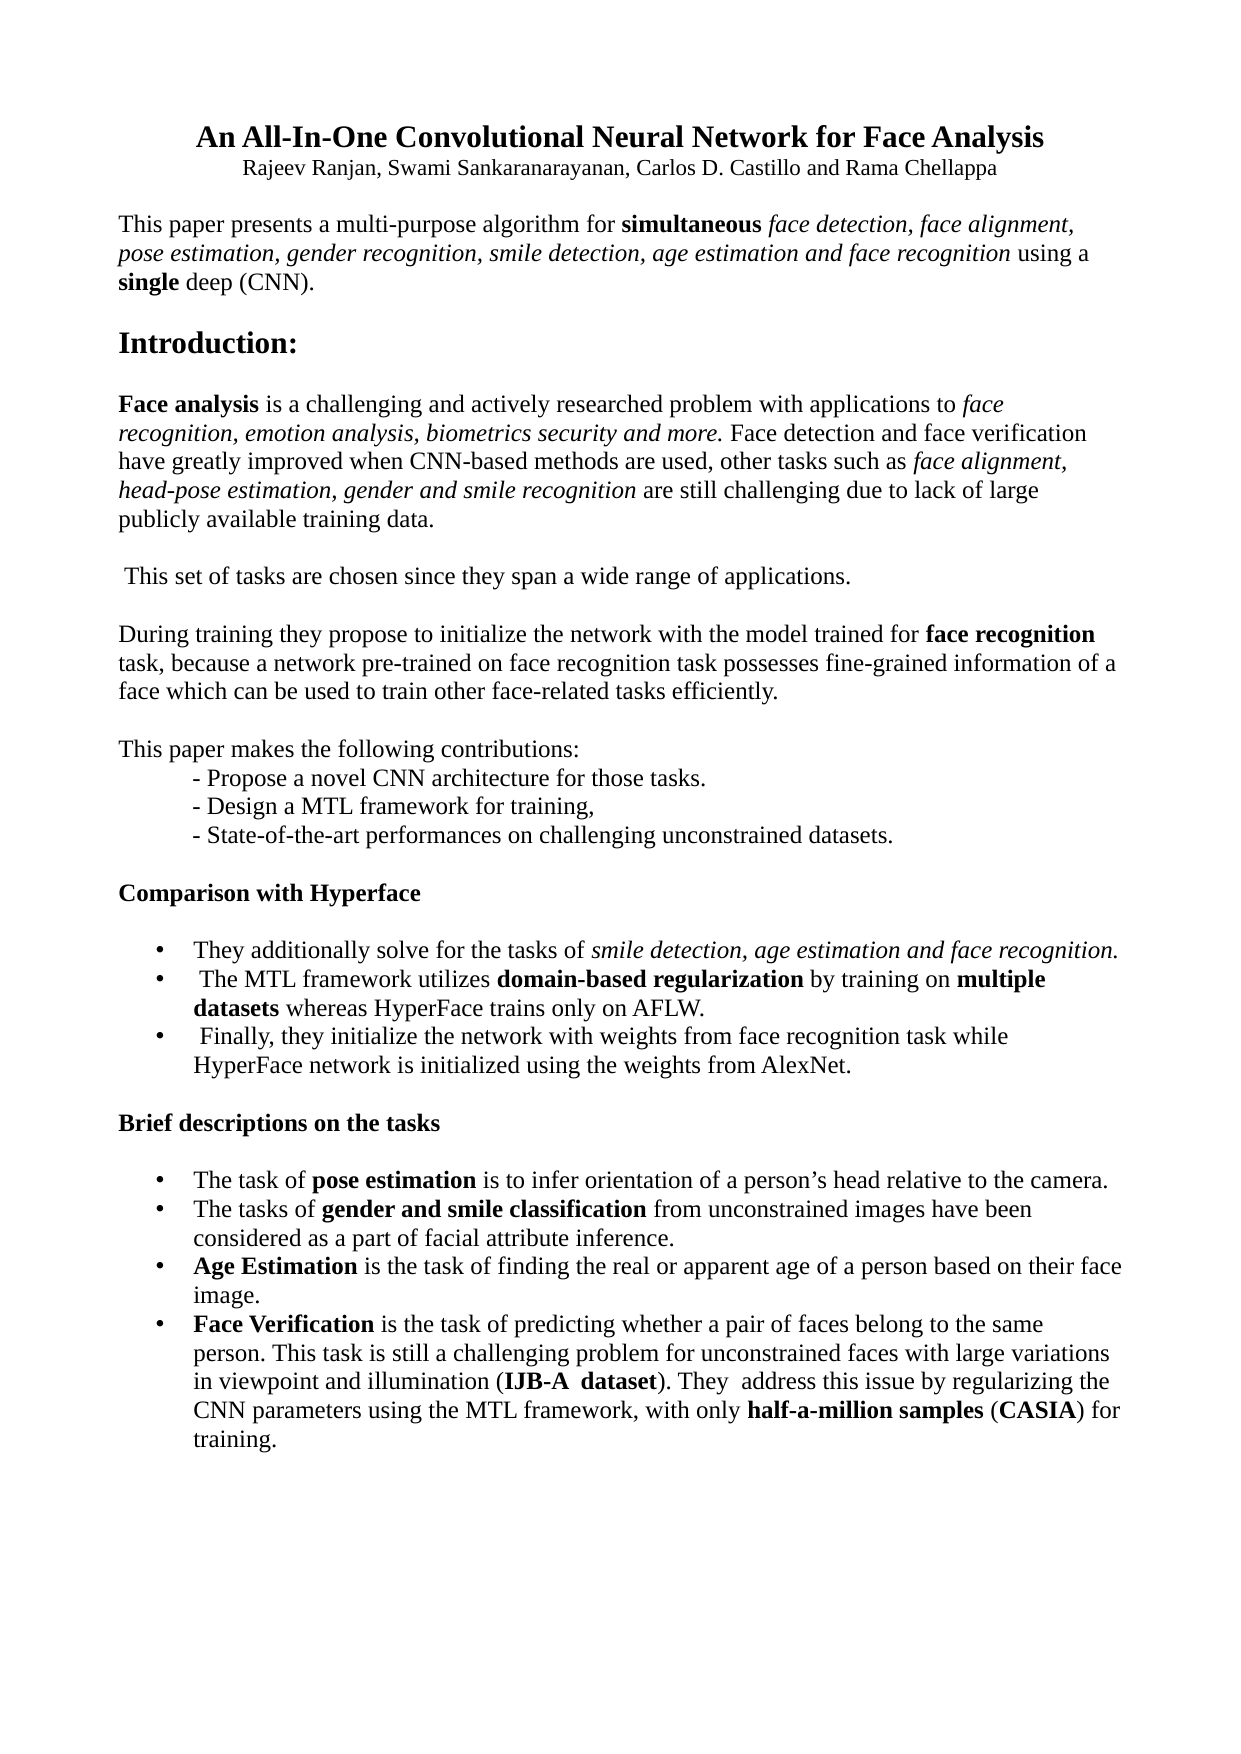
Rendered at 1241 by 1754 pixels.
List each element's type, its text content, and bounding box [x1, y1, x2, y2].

text An All-In-One Convolutional Neural Network for Face Analysis [118, 118, 1122, 154]
text This paper presents a multi-purpose algorithm for simultaneous face detection, face alignment, pose estimation, gender recognition, smile detection, age estimation and face recognition using a single deep (CNN). [118, 209, 1122, 295]
text - Propose a novel CNN architecture for those tasks. [118, 763, 1122, 791]
text - Design a MTL framework for training, [118, 791, 1122, 820]
list The task of pose estimation is to infer orientation of a person’s head relative to the camera. [156, 1165, 1122, 1194]
list The tasks of gender and smile classification from unconstrained images have been considered as a part of facial attribute inference. [156, 1194, 1122, 1251]
text This paper makes the following contributions: [118, 734, 1122, 763]
text Face analysis is a challenging and actively researched problem with applications to face recognition, emotion analysis, biometrics security and more. Face detection and face verification have greatly improved when CNN-based methods are used, other tasks such as face alignment, head-pose estimation, gender and smile recognition are still challenging due to lack of large publicly available training data. [118, 389, 1122, 533]
text - State-of-the-art performances on challenging unconstrained datasets. [118, 820, 1122, 849]
text This set of tasks are chosen since they span a wide range of applications. [118, 561, 1122, 590]
list The MTL framework utilizes domain-based regularization by training on multiple datasets whereas HyperFace trains only on AFLW. [156, 964, 1122, 1021]
text Brief descriptions on the tasks [118, 1108, 1122, 1136]
text During training they propose to initialize the network with the model trained for face recognition task, because a network pre-trained on face recognition task possesses fine-grained information of a face which can be used to train other face-related tasks efficiently. [118, 619, 1122, 705]
text Introduction: [118, 324, 1122, 360]
list Age Estimation is the task of finding the real or apparent age of a person based on their face image. [156, 1251, 1122, 1309]
text Rajeev Ranjan, Swami Sankaranarayanan, Carlos D. Castillo and Rama Chellappa [118, 154, 1122, 180]
list Finally, they initialize the network with weights from face recognition task while HyperFace network is initialized using the weights from AlexNet. [156, 1021, 1122, 1079]
list Face Verification is the task of predicting whether a pair of faces belong to the same person. This task is still a challenging problem for unconstrained faces with large variations in viewpoint and illumination (IJB-A dataset). They address this issue by regularizing the CNN parameters using the MTL framework, with only half-a-million samples (CASIA) for training. [156, 1309, 1122, 1453]
list They additionally solve for the tasks of smile detection, age estimation and face recognition. [156, 935, 1122, 964]
text Comparison with Hyperface [118, 878, 1122, 906]
